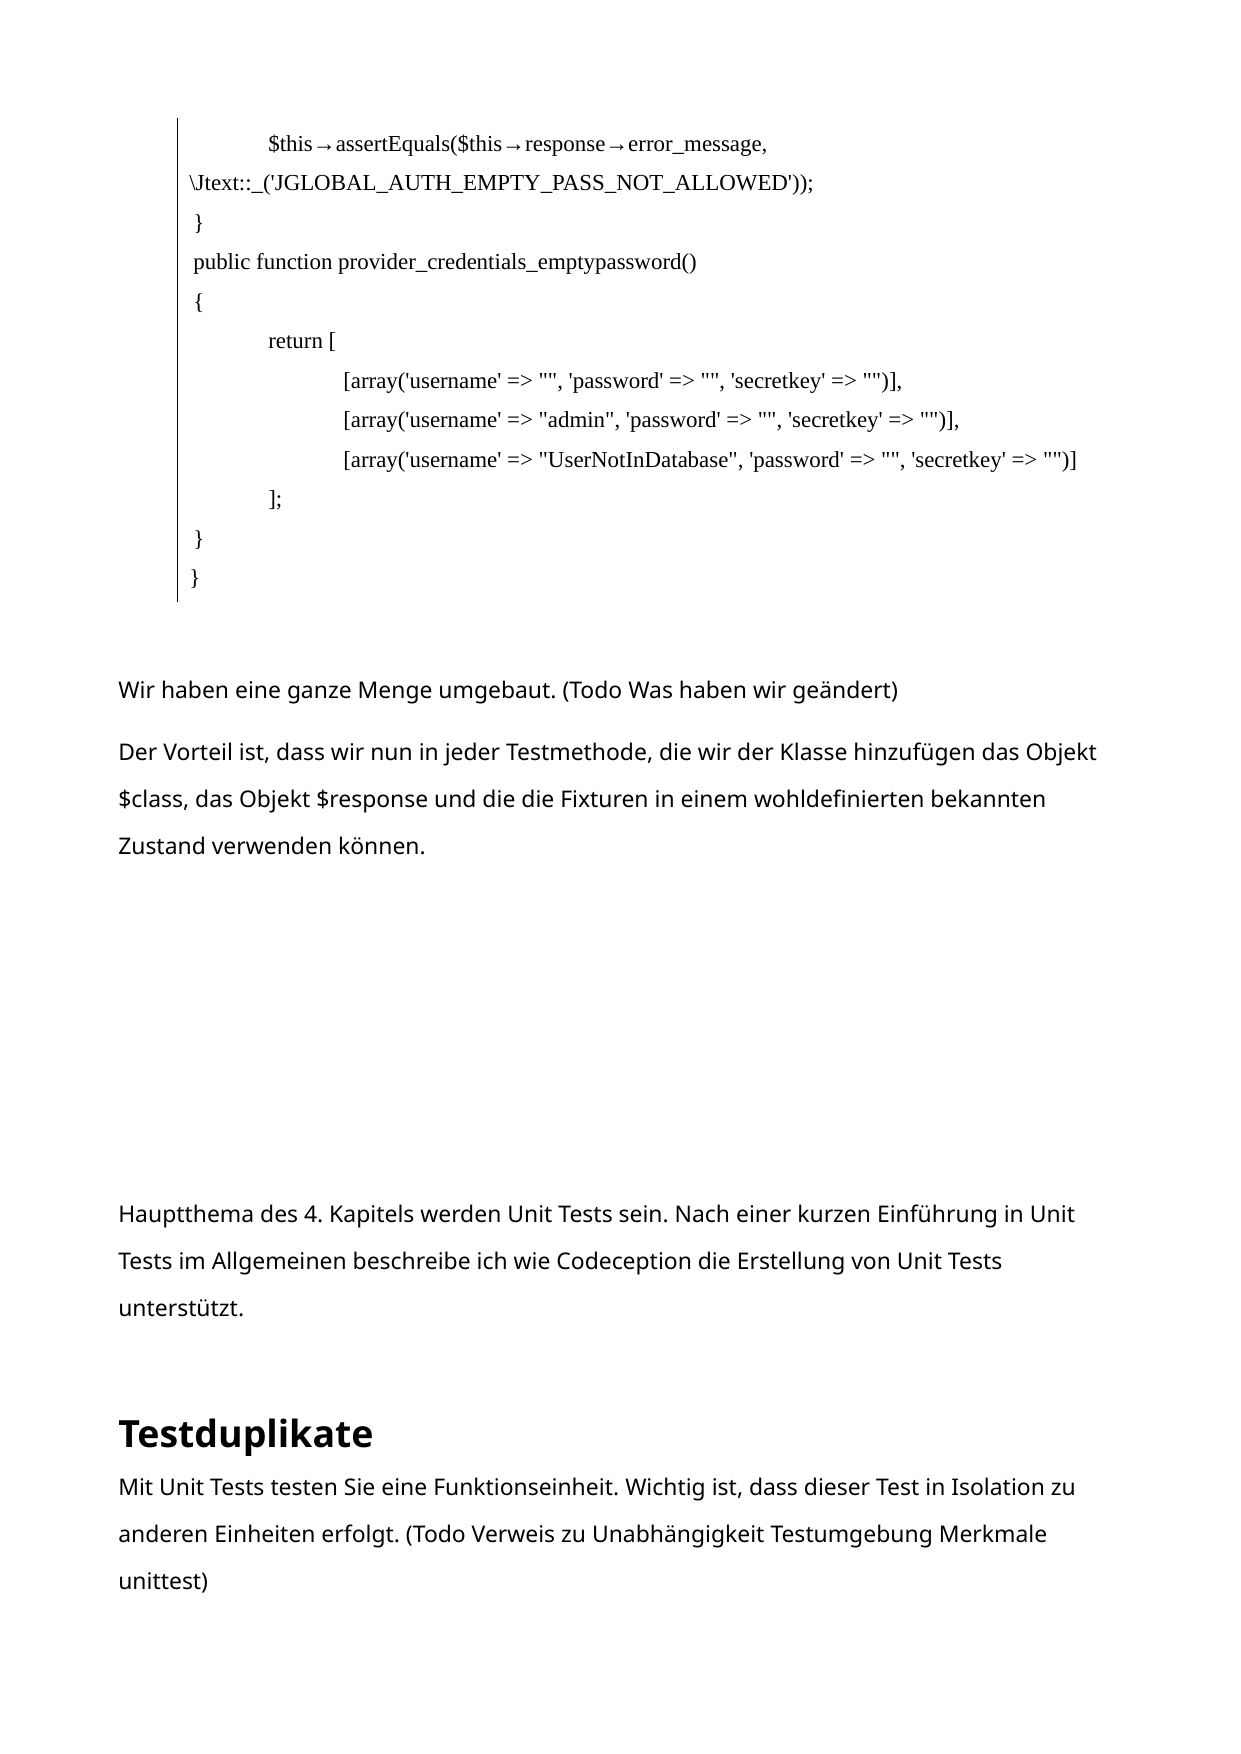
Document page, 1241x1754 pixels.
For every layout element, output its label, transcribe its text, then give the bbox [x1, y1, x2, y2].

text Wir haben eine ganze Menge umgebaut. (Todo Was haben wir geändert) [118, 674, 1122, 706]
text Der Vorteil ist, dass wir nun in jeder Testmethode, die wir der Klasse hinzufügen das Objekt $class, das Objekt $response und die die Fixturen in einem wohldefinierten bekannten Zustand verwenden können. [118, 736, 1122, 861]
subtitle Testduplikate [118, 1407, 1122, 1458]
text Mit Unit Tests testen Sie eine Funktionseinheit. Wichtig ist, dass dieser Test in Isolation zu anderen Einheiten erfolgt. (Todo Verweis zu Unabhängigkeit Testumgebung Merkmale unittest) [118, 1471, 1122, 1596]
text $this→assertEquals($this→response→error_message, \Jtext::_('JGLOBAL_AUTH_EMPTY_PASS_NOT_ALLOWED')); } public function provider_credentials_emptypassword() { return [ [array('username' => "", 'password' => "", 'secretkey' => "")], [array('username' => "admin", 'password' => "", 'secretkey' => "")], [array('username' => "UserNotInDatabase", 'password' => "", 'secretkey' => "")] ]; } } [178, 118, 1122, 602]
text Hauptthema des 4. Kapitels werden Unit Tests sein. Nach einer kurzen Einführung in Unit Tests im Allgemeinen beschreibe ich wie Codeception die Erstellung von Unit Tests unterstützt. [118, 1198, 1122, 1323]
